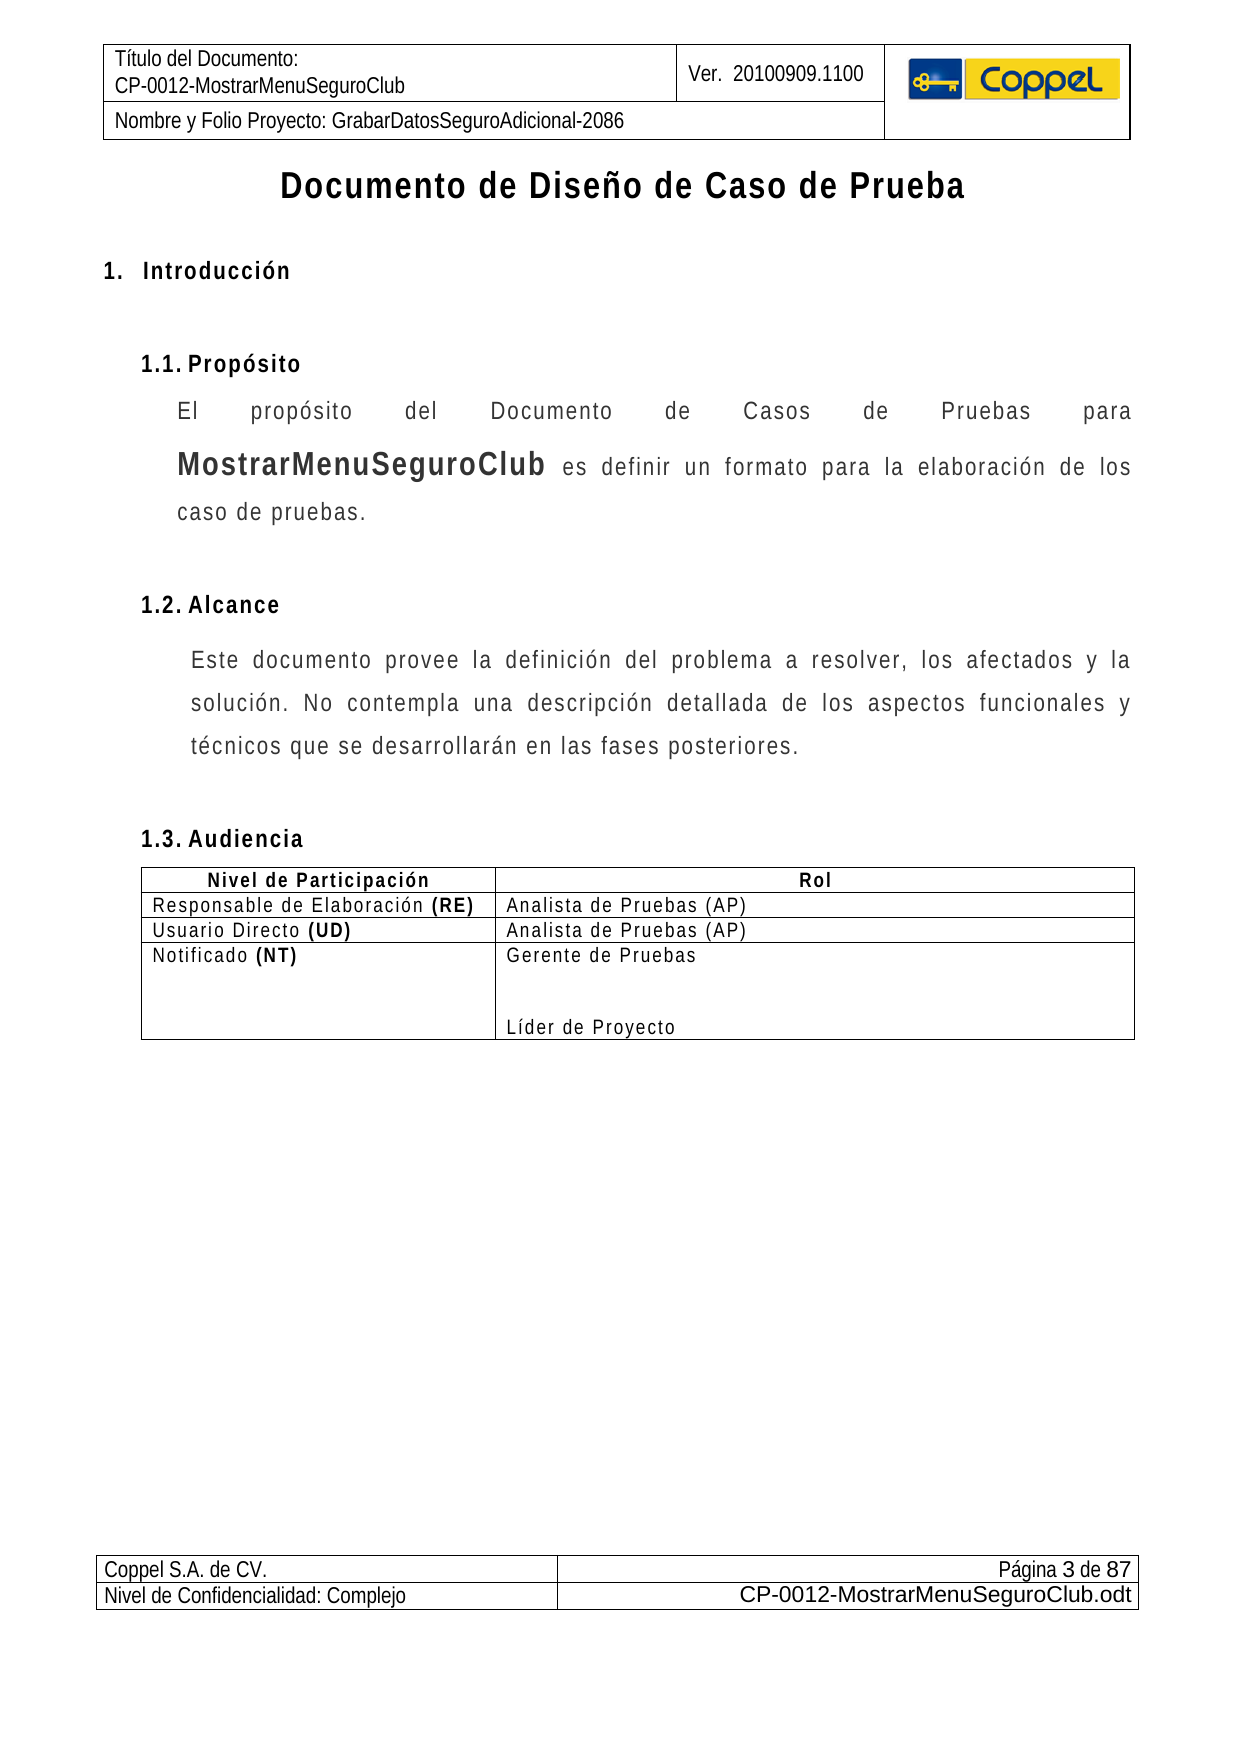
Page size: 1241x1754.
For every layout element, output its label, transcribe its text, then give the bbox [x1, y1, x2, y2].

table_cell Responsable de Elaboración (RE) [142, 893, 495, 917]
subtitle Propósito [141, 349, 1131, 378]
table_cell Gerente de Pruebas Líder de Proyecto [496, 943, 1134, 1039]
table_cell Usuario Directo (UD) [142, 918, 495, 942]
subtitle Audiencia [141, 824, 1131, 853]
text El propósito del Documento de Casos de Pruebas para MostrarMenuSeguroClub es definir un formato para la elaboración de los caso de pruebas. [177, 392, 1131, 526]
table_cell Notificado (NT) [142, 943, 495, 1039]
table_header Nivel de Participación [142, 868, 495, 892]
table_cell Analista de Pruebas (AP) [496, 893, 1134, 917]
text Este documento provee la definición del problema a resolver, los afectados y la solución. No contempla una descripción detallada de los aspectos funcionales y técnicos que se desarrollarán en las fases posteriores. [191, 646, 1131, 760]
subtitle Alcance [141, 590, 1131, 619]
subtitle Introducción [103, 256, 1131, 285]
table_header Rol [496, 868, 1134, 892]
title Documento de Diseño de Caso de Prueba [103, 163, 1131, 206]
table_cell Analista de Pruebas (AP) [496, 918, 1134, 942]
